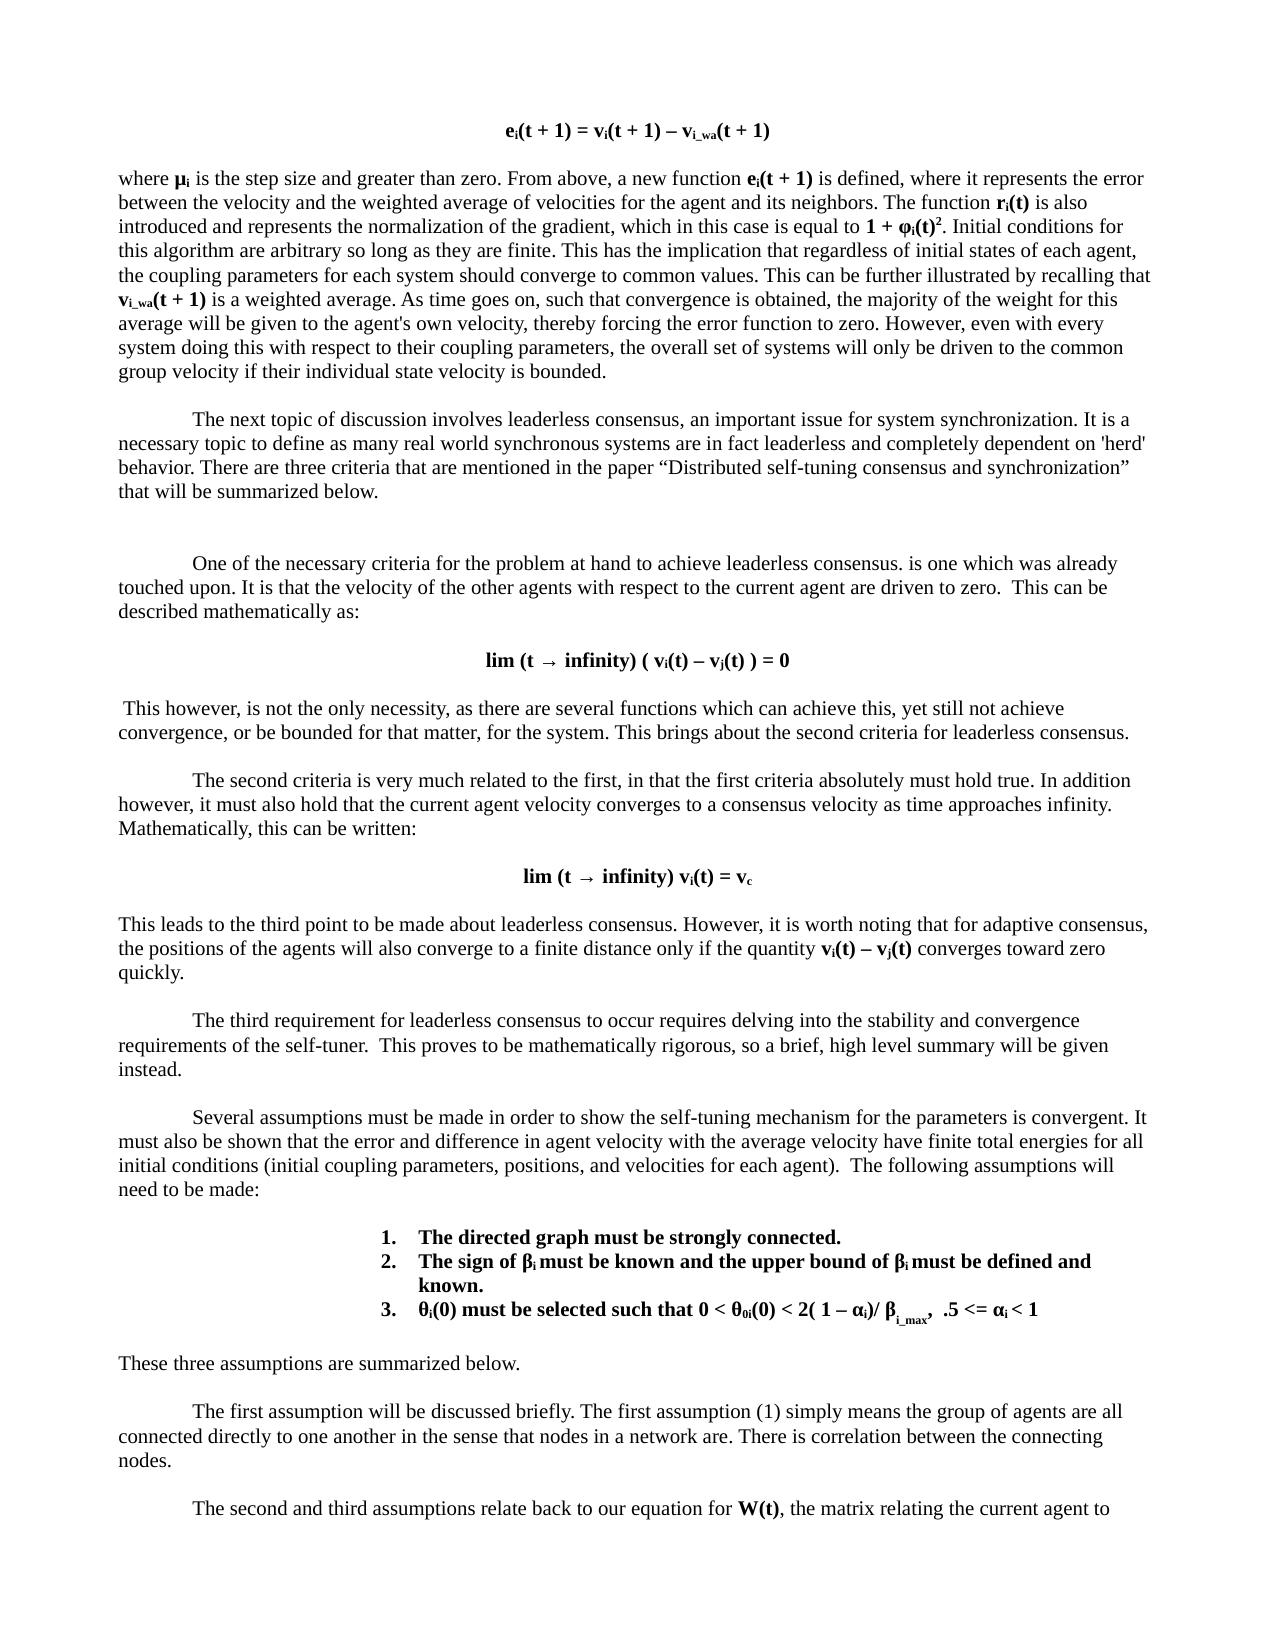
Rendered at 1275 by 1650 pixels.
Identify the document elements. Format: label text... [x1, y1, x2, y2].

text where μi is the step size and greater than zero. From above, a new function ei(t + 1) is defined, where it represents the error between the velocity and the weighted average of velocities for the agent and its neighbors. The function ri(t) is also introduced and represents the normalization of the gradient, which in this case is equal to 1 + φi(t)2. Initial conditions for this algorithm are arbitrary so long as they are finite. This has the implication that regardless of initial states of each agent, the coupling parameters for each system should converge to common values. This can be further illustrated by recalling that vi_wa(t + 1) is a weighted average. As time goes on, such that convergence is obtained, the majority of the weight for this average will be given to the agent's own velocity, thereby forcing the error function to zero. However, even with every system doing this with respect to their coupling parameters, the overall set of systems will only be driven to the common group velocity if their individual state velocity is bounded. [118, 166, 1157, 383]
text The next topic of discussion involves leaderless consensus, an important issue for system synchronization. It is a necessary topic to define as many real world synchronous systems are in fact leaderless and completely dependent on 'herd' behavior. There are three criteria that are mentioned in the paper “Distributed self-tuning consensus and synchronization” that will be summarized below. [118, 407, 1157, 503]
text This leads to the third point to be made about leaderless consensus. However, it is worth noting that for adaptive consensus, the positions of the agents will also converge to a finite distance only if the quantity vi(t) – vj(t) converges toward zero quickly. [118, 912, 1157, 984]
text These three assumptions are summarized below. [118, 1351, 1157, 1375]
text The second and third assumptions relate back to our equation for W(t), the matrix relating the current agent to [118, 1496, 1157, 1520]
list The directed graph must be strongly connected. [381, 1225, 1157, 1249]
text The first assumption will be discussed briefly. The first assumption (1) simply means the group of agents are all connected directly to one another in the sense that nodes in a network are. There is correlation between the connecting nodes. [118, 1399, 1157, 1472]
list The sign of βi must be known and the upper bound of βi must be defined and known. [381, 1249, 1157, 1297]
text The third requirement for leaderless consensus to occur requires delving into the stability and convergence requirements of the self-tuner. This proves to be mathematically rigorous, so a brief, high level summary will be given instead. [118, 1008, 1157, 1081]
text The second criteria is very much related to the first, in that the first criteria absolutely must hold true. In addition however, it must also hold that the current agent velocity converges to a consensus velocity as time approaches infinity. Mathematically, this can be written: [118, 768, 1157, 840]
text One of the necessary criteria for the problem at hand to achieve leaderless consensus. is one which was already touched upon. It is that the velocity of the other agents with respect to the current agent are driven to zero. This can be described mathematically as: [118, 551, 1157, 623]
text Several assumptions must be made in order to show the self-tuning mechanism for the parameters is convergent. It must also be shown that the error and difference in agent velocity with the average velocity have finite total energies for all initial conditions (initial coupling parameters, positions, and velocities for each agent). The following assumptions will need to be made: [118, 1105, 1157, 1201]
text ei(t + 1) = vi(t + 1) – vi_wa(t + 1) [118, 118, 1157, 142]
text lim (t → infinity) ( vi(t) – vj(t) ) = 0 [118, 647, 1157, 672]
list θi(0) must be selected such that 0 < θ0i(0) < 2( 1 – αi)/ βi_max, .5 <= αi < 1 [381, 1297, 1157, 1327]
text This however, is not the only necessity, as there are several functions which can achieve this, yet still not achieve convergence, or be bounded for that matter, for the system. This brings about the second criteria for leaderless consensus. [118, 696, 1157, 744]
text lim (t → infinity) vi(t) = vc [118, 864, 1157, 888]
